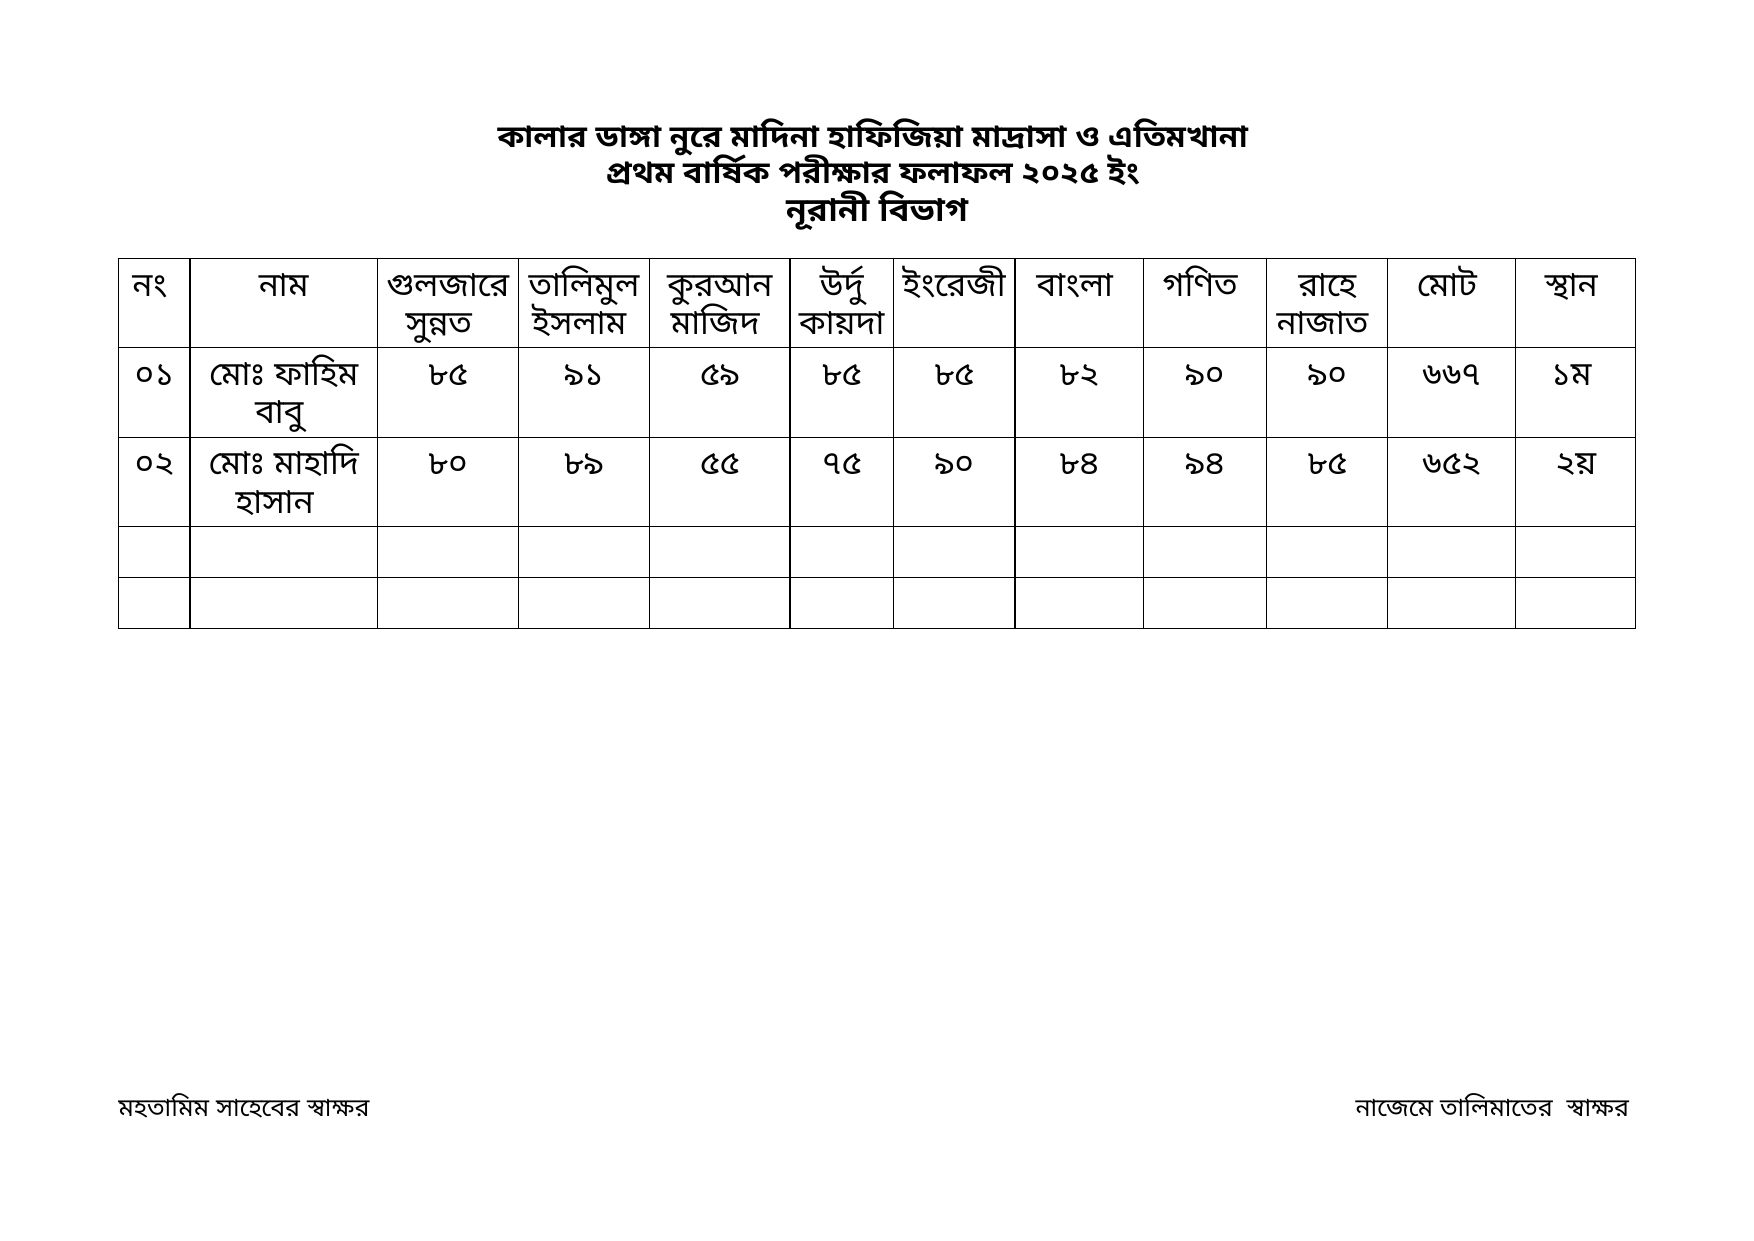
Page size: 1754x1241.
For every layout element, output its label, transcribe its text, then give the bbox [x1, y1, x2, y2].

table_cell ৬৬৭ [1388, 348, 1515, 437]
table_cell ১ম [1516, 348, 1635, 437]
table_cell [119, 527, 189, 577]
table_cell ৯০ [894, 438, 1014, 526]
table_cell ০১ [119, 348, 189, 437]
table_cell [1388, 527, 1515, 577]
table_cell [1016, 578, 1143, 628]
table_header গণিত [1144, 259, 1266, 347]
table_cell [650, 527, 789, 577]
table_header ইংরেজী [894, 259, 1014, 347]
table_cell মোঃ ফাহিম বাবু [191, 348, 377, 437]
table_header গুলজারে সুন্নত [378, 259, 518, 347]
table_cell ৮০ [378, 438, 518, 526]
table_cell [1388, 578, 1515, 628]
table_cell [519, 527, 649, 577]
table_cell ৮৫ [378, 348, 518, 437]
table_header মোট [1388, 259, 1515, 347]
table_header নং [119, 259, 189, 347]
table_cell [191, 527, 377, 577]
table_cell ৬৫২ [1388, 438, 1515, 526]
table_cell ২য় [1516, 438, 1635, 526]
table_cell [894, 527, 1014, 577]
table_cell ৮৫ [894, 348, 1014, 437]
table_header নাম [191, 259, 377, 347]
table_cell [191, 578, 377, 628]
table_cell ৫৫ [650, 438, 789, 526]
table_cell ৮৯ [519, 438, 649, 526]
table_cell [894, 578, 1014, 628]
table_cell ৯১ [519, 348, 649, 437]
table_cell ৯০ [1144, 348, 1266, 437]
table_cell ৯৪ [1144, 438, 1266, 526]
table_cell ৮৫ [791, 348, 893, 437]
table_cell [791, 527, 893, 577]
table_cell [378, 578, 518, 628]
table_header তালিমুল ইসলাম [519, 259, 649, 347]
table_cell [1144, 578, 1266, 628]
table_cell [1267, 578, 1387, 628]
table_cell [1016, 527, 1143, 577]
table_header উর্দু কায়দা [791, 259, 893, 347]
table_cell [119, 578, 189, 628]
table_cell ৮২ [1016, 348, 1143, 437]
table_cell মোঃ মাহাদি হাসান [191, 438, 377, 526]
table_cell [519, 578, 649, 628]
table_header কুরআন মাজিদ [650, 259, 789, 347]
table_cell [791, 578, 893, 628]
table_cell ৭৫ [791, 438, 893, 526]
table_cell [1516, 578, 1635, 628]
table_cell [1267, 527, 1387, 577]
table_cell ৯০ [1267, 348, 1387, 437]
table_cell ৮৫ [1267, 438, 1387, 526]
table_cell [1144, 527, 1266, 577]
table_cell [1516, 527, 1635, 577]
table_cell ০২ [119, 438, 189, 526]
table_header বাংলা [1016, 259, 1143, 347]
table_header স্থান [1516, 259, 1635, 347]
table_cell ৮৪ [1016, 438, 1143, 526]
table_header রাহে নাজাত [1267, 259, 1387, 347]
table_cell ৫৯ [650, 348, 789, 437]
table_cell [378, 527, 518, 577]
table_cell [650, 578, 789, 628]
